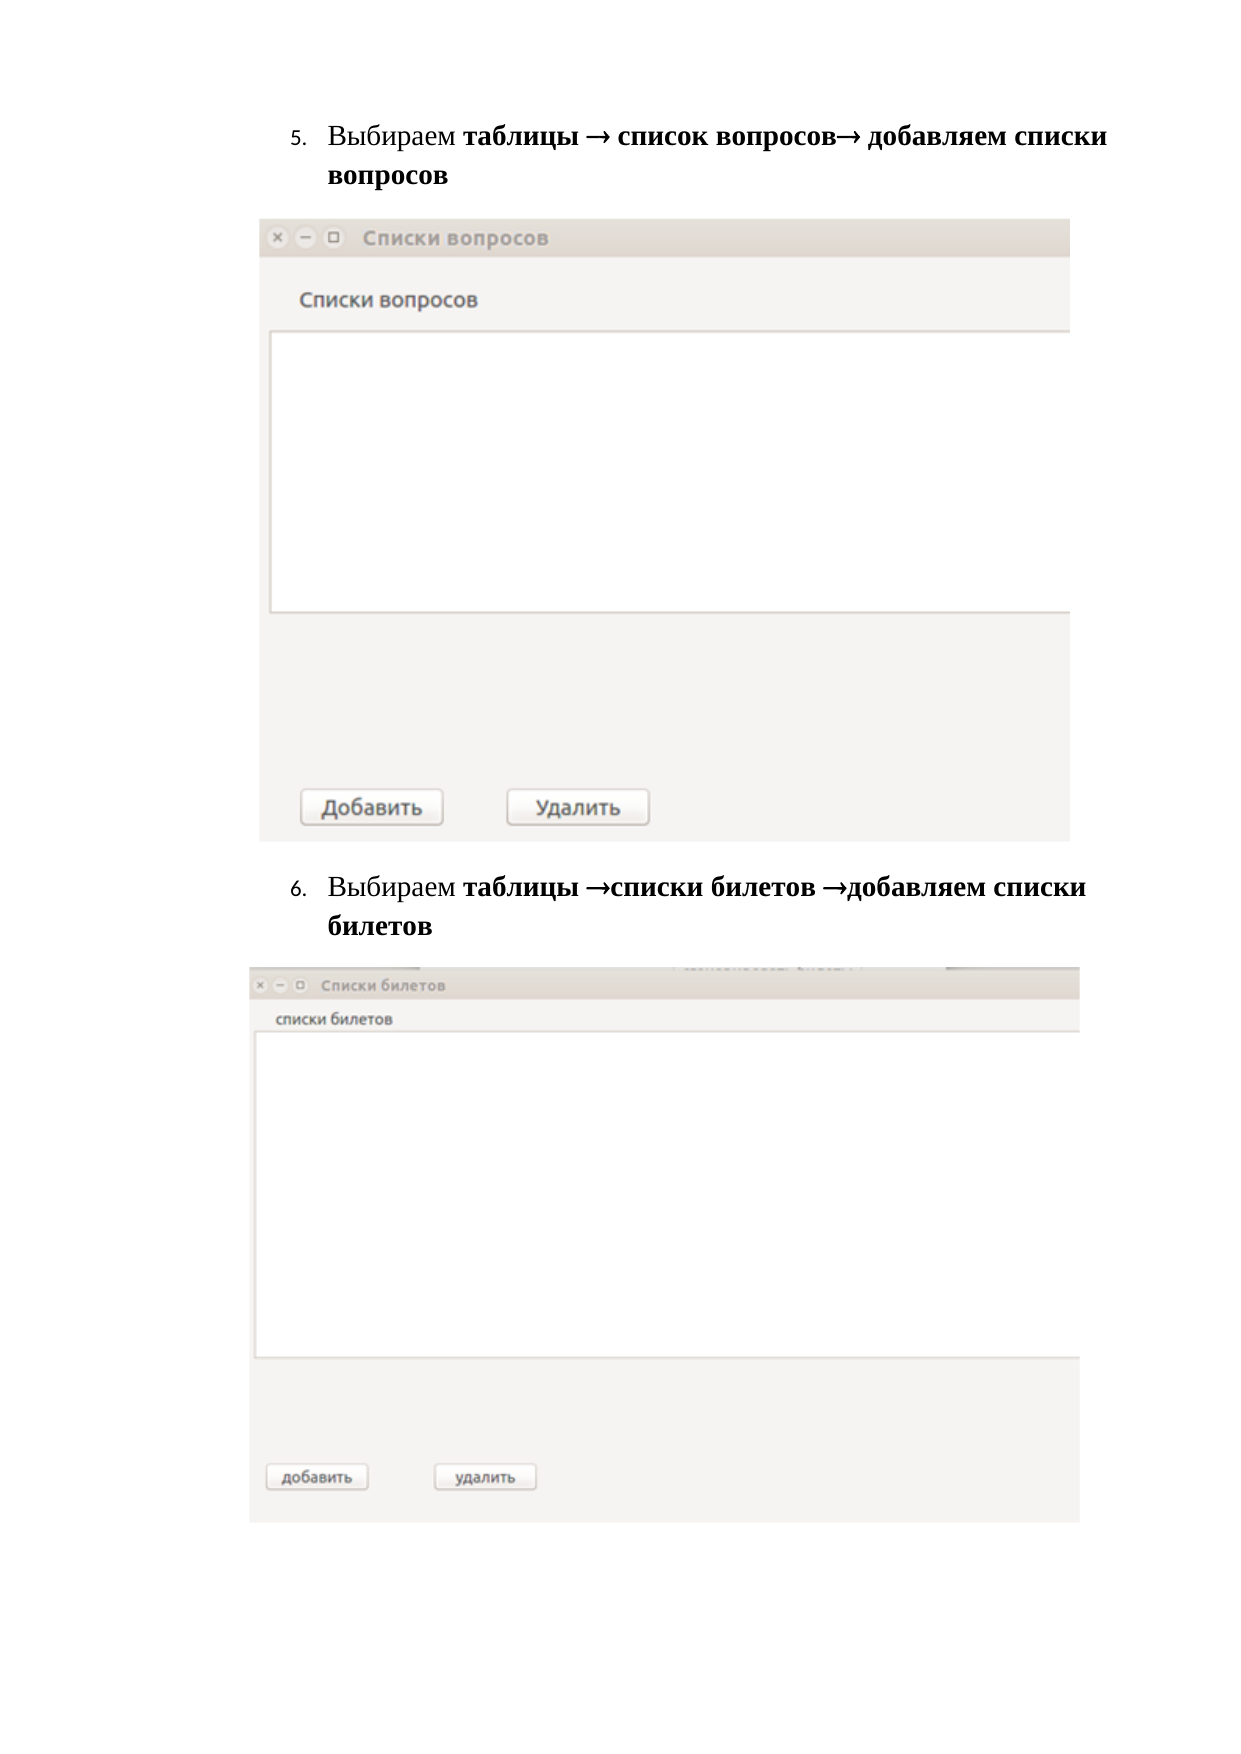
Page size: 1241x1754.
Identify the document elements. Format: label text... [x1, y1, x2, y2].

list Выбираем таблицы  список вопросов добавляем списки вопросов [290, 118, 1152, 190]
list Выбираем таблицы списки билетов добавляем списки билетов [290, 869, 1152, 941]
